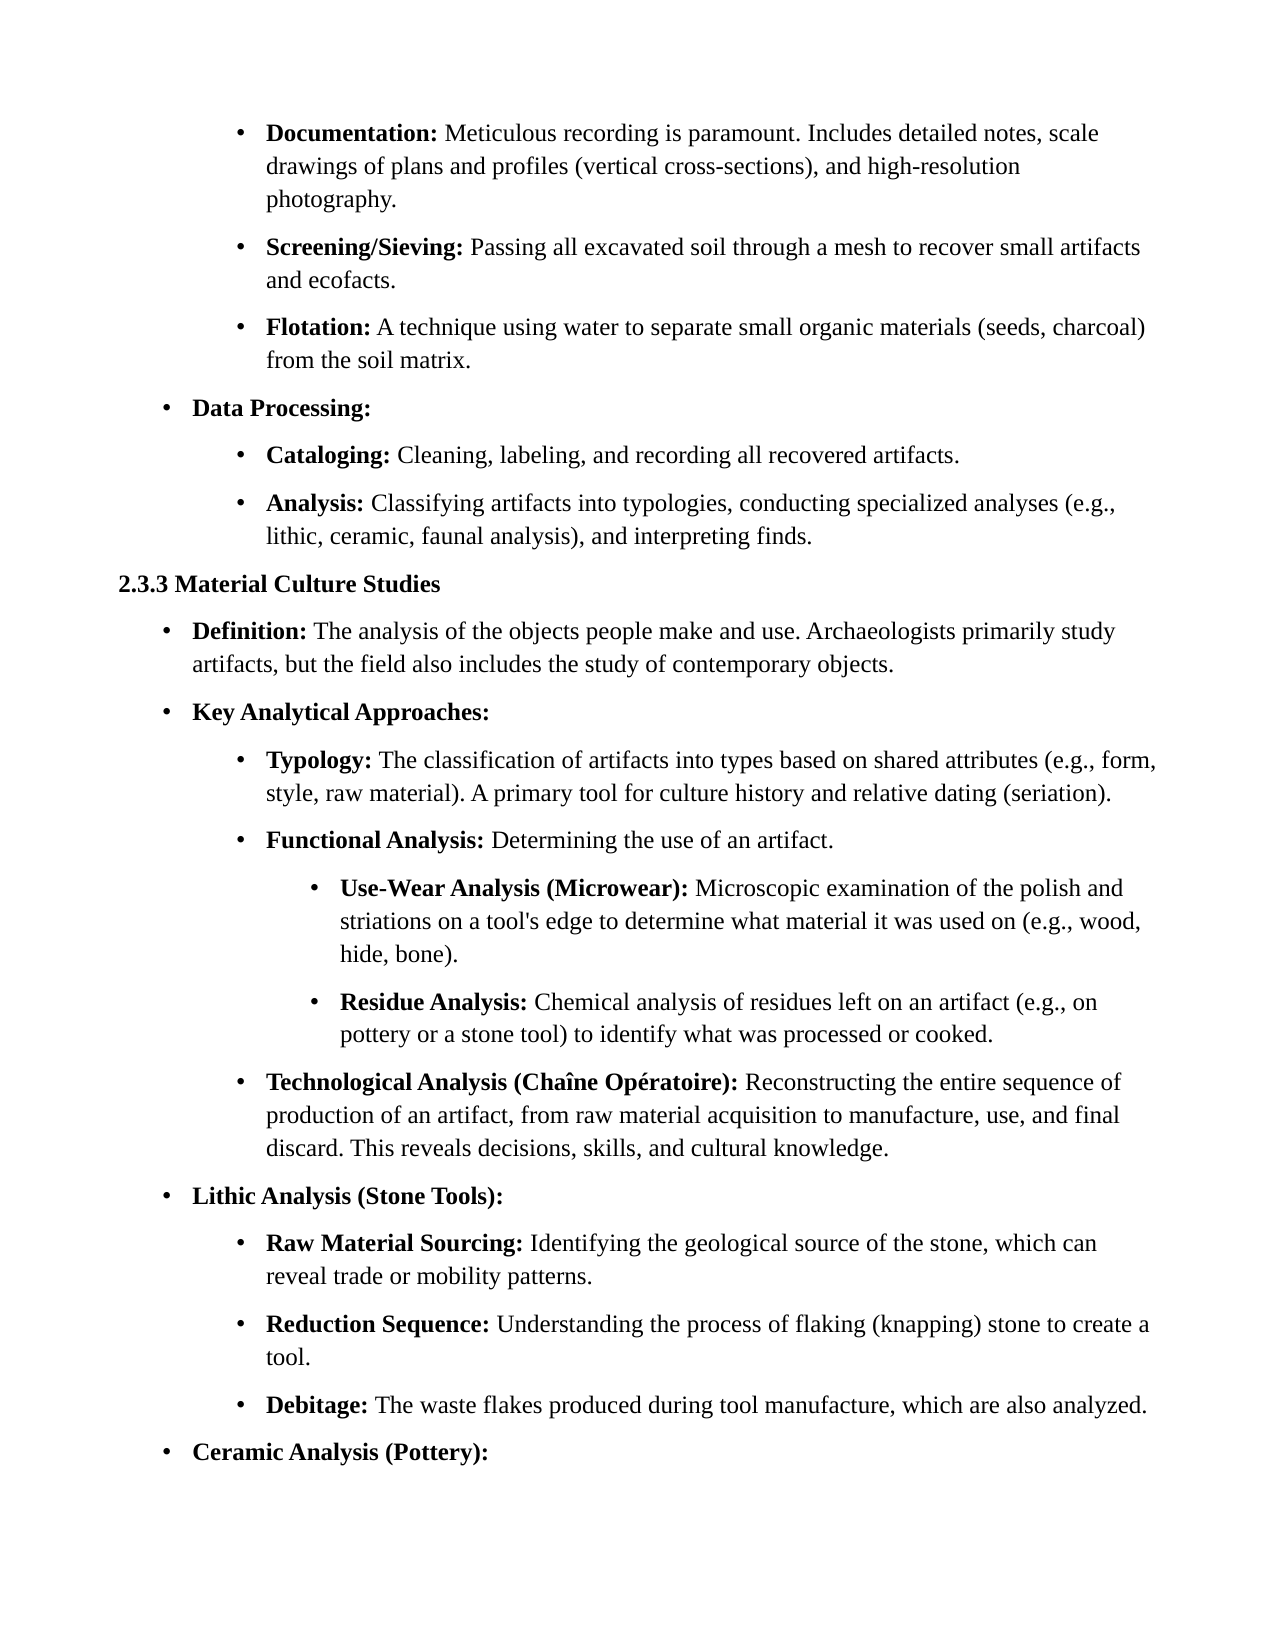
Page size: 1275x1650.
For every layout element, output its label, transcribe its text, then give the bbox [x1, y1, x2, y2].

list Ceramic Analysis (Pottery): [162, 1437, 1157, 1466]
list Reduction Sequence: Understanding the process of flaking (knapping) stone to create a tool. [236, 1309, 1157, 1371]
list Use-Wear Analysis (Microwear): Microscopic examination of the polish and striations on a tool's edge to determine what material it was used on (e.g., wood, hide, bone). [310, 873, 1157, 968]
list Flotation: A technique using water to separate small organic materials (seeds, charcoal) from the soil matrix. [236, 312, 1157, 374]
list Data Processing: [162, 393, 1157, 422]
list Key Analytical Approaches: [162, 697, 1157, 726]
list Raw Material Sourcing: Identifying the geological source of the stone, which can reveal trade or mobility patterns. [236, 1228, 1157, 1290]
list Analysis: Classifying artifacts into typologies, conducting specialized analyses (e.g., lithic, ceramic, faunal analysis), and interpreting finds. [236, 488, 1157, 550]
list Cataloging: Cleaning, labeling, and recording all recovered artifacts. [236, 441, 1157, 469]
list Debitage: The waste flakes produced during tool manufacture, which are also analyzed. [236, 1390, 1157, 1418]
list Lithic Analysis (Stone Tools): [162, 1181, 1157, 1209]
list Documentation: Meticulous recording is paramount. Includes detailed notes, scale drawings of plans and profiles (vertical cross-sections), and high-resolution photography. [236, 118, 1157, 213]
text 2.3.3 Material Culture Studies [118, 569, 1157, 598]
list Typology: The classification of artifacts into types based on shared attributes (e.g., form, style, raw material). A primary tool for culture history and relative dating (seriation). [236, 745, 1157, 806]
list Definition: The analysis of the objects people make and use. Archaeologists primarily study artifacts, but the field also includes the study of contemporary objects. [162, 616, 1157, 678]
list Screening/Sieving: Passing all excavated soil through a mesh to recover small artifacts and ecofacts. [236, 232, 1157, 293]
list Residue Analysis: Chemical analysis of residues left on an artifact (e.g., on pottery or a stone tool) to identify what was processed or cooked. [310, 987, 1157, 1048]
list Functional Analysis: Determining the use of an artifact. [236, 825, 1157, 854]
list Technological Analysis (Chaîne Opératoire): Reconstructing the entire sequence of production of an artifact, from raw material acquisition to manufacture, use, and final discard. This reveals decisions, skills, and cultural knowledge. [236, 1067, 1157, 1162]
